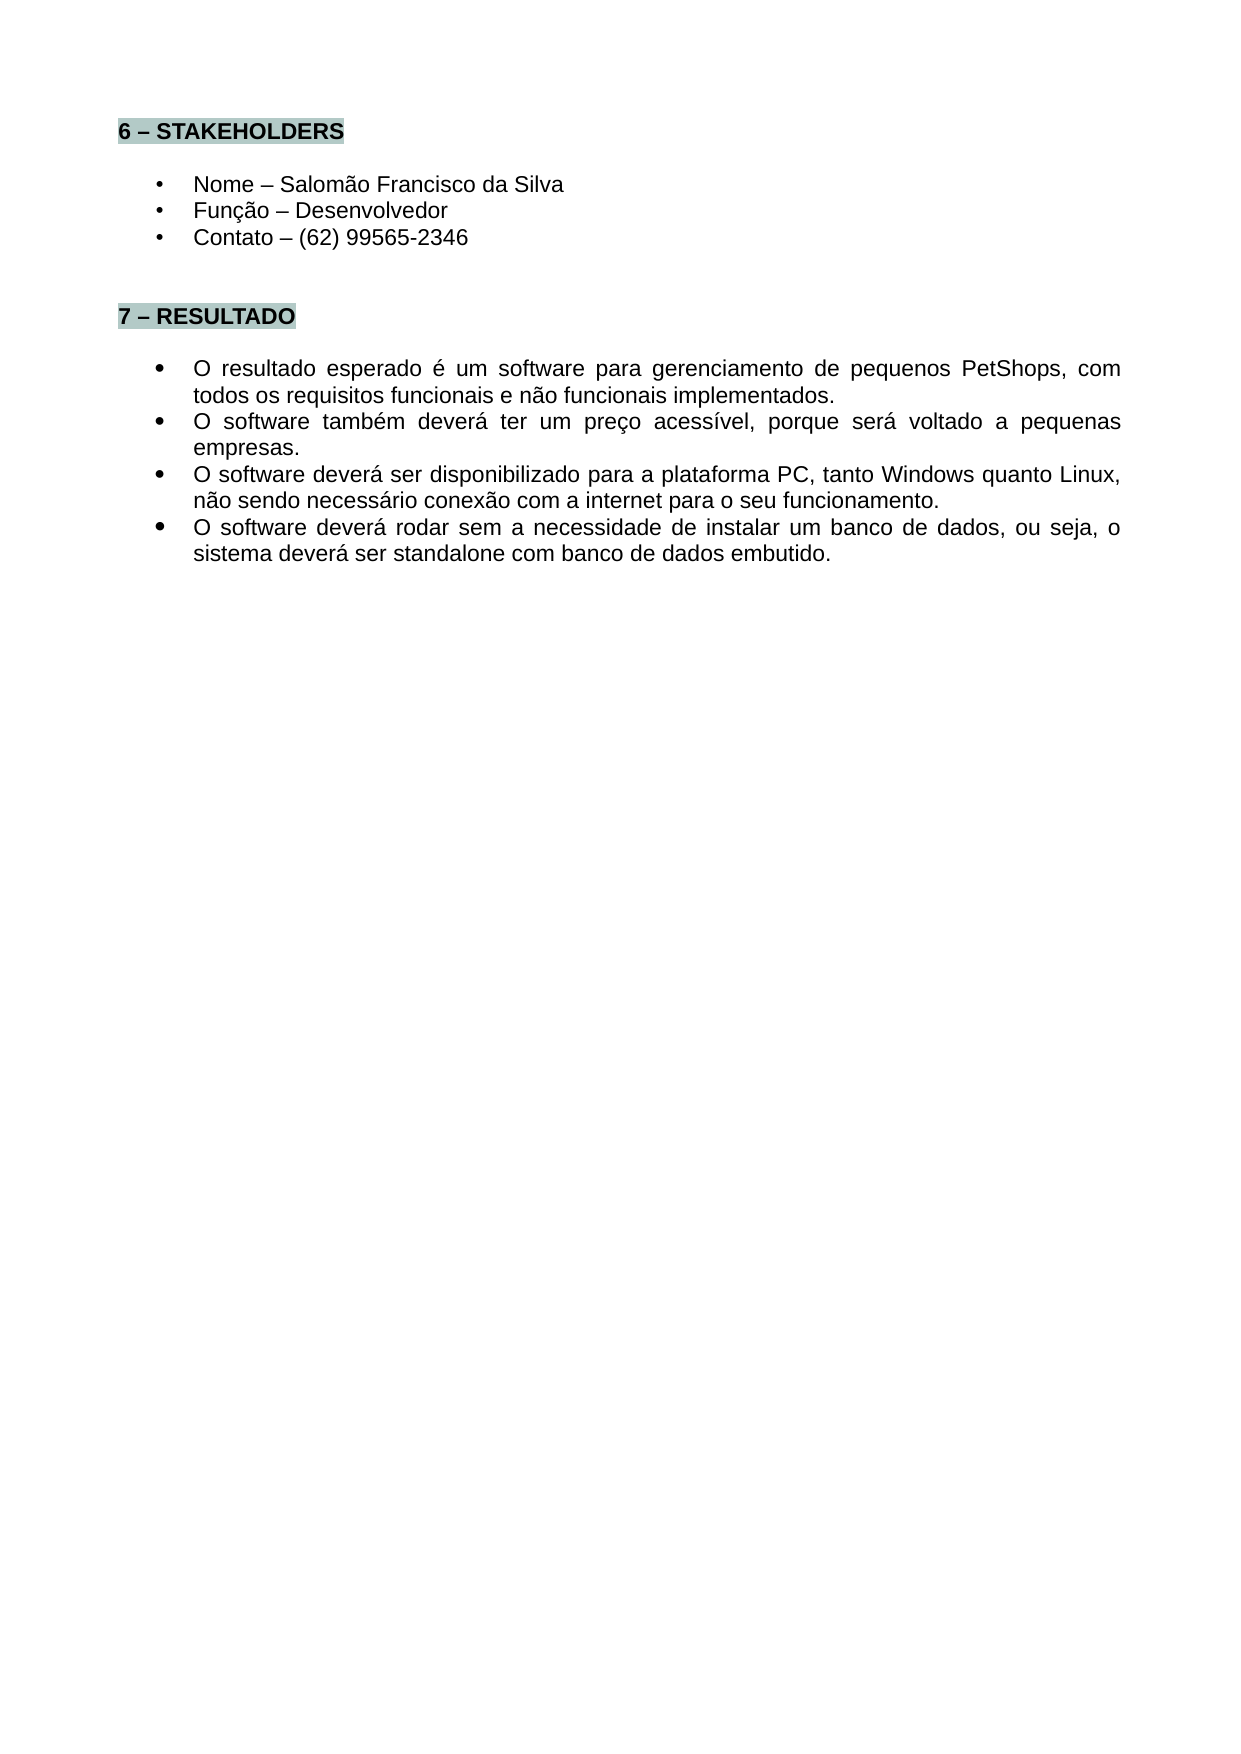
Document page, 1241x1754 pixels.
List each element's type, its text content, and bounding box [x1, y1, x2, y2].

list O resultado esperado é um software para gerenciamento de pequenos PetShops, com todos os requisitos funcionais e não funcionais implementados. [156, 355, 1122, 408]
list O software deverá ser disponibilizado para a plataforma PC, tanto Windows quanto Linux, não sendo necessário conexão com a internet para o seu funcionamento. [156, 461, 1122, 513]
list Nome – Salomão Francisco da Silva [156, 171, 1122, 197]
list Função – Desenvolvedor [156, 197, 1122, 223]
list Contato – (62) 99565-2346 [156, 223, 1122, 250]
list O software também deverá ter um preço acessível, porque será voltado a pequenas empresas. [156, 408, 1122, 461]
list O software deverá rodar sem a necessidade de instalar um banco de dados, ou seja, o sistema deverá ser standalone com banco de dados embutido. [156, 513, 1122, 567]
text 6 – STAKEHOLDERS [118, 118, 1122, 144]
text 7 – RESULTADO [118, 303, 1122, 329]
